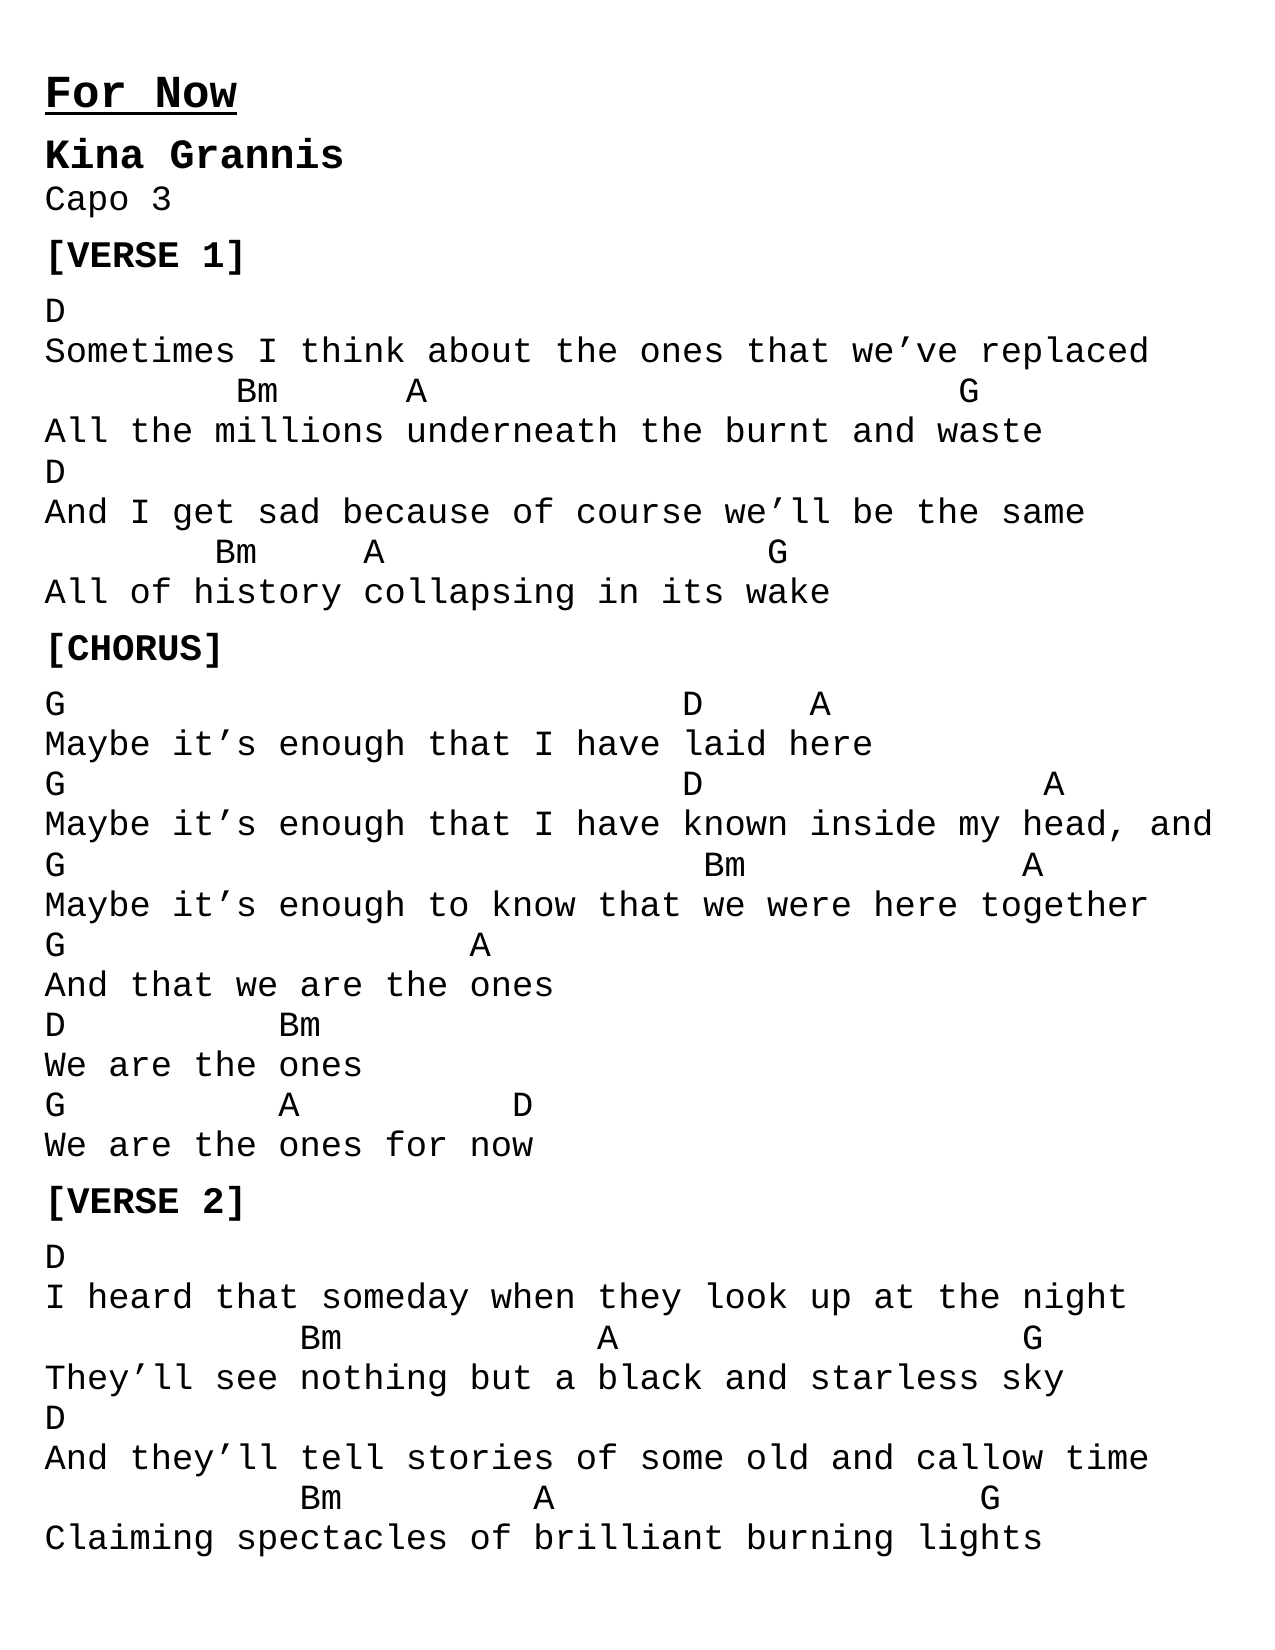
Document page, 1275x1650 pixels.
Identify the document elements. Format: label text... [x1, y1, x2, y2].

text Claiming spectacles of brilliant burning lights [44, 1520, 1231, 1560]
subtitle Kina Grannis [44, 134, 1231, 181]
text D [44, 1400, 1231, 1440]
subtitle For Now [44, 69, 1231, 121]
text G A [44, 927, 1231, 967]
text We are the ones [44, 1047, 1231, 1087]
text G A D [44, 1087, 1231, 1127]
subtitle [CHORUS] [44, 629, 1231, 671]
text And that we are the ones [44, 967, 1231, 1007]
text D Bm [44, 1007, 1231, 1047]
text Maybe it’s enough that I have laid here [44, 726, 1231, 766]
text G D A [44, 686, 1231, 726]
subtitle [VERSE 2] [44, 1182, 1231, 1224]
text All the millions underneath the burnt and waste [44, 413, 1231, 453]
text D [44, 293, 1231, 333]
text All of history collapsing in its wake [44, 574, 1231, 614]
text Sometimes I think about the ones that we’ve replaced [44, 333, 1231, 373]
text Bm A G [44, 373, 1231, 413]
text Bm A G [44, 1480, 1231, 1520]
text They’ll see nothing but a black and starless sky [44, 1360, 1231, 1400]
text D [44, 453, 1231, 494]
text And they’ll tell stories of some old and callow time [44, 1440, 1231, 1480]
text Bm A G [44, 1319, 1231, 1360]
text And I get sad because of course we’ll be the same [44, 494, 1231, 534]
text G Bm A [44, 846, 1231, 887]
text I heard that someday when they look up at the night [44, 1279, 1231, 1319]
subtitle [VERSE 1] [44, 236, 1231, 278]
text D [44, 1239, 1231, 1279]
text G D A [44, 766, 1231, 806]
text Maybe it’s enough that I have known inside my head, and [44, 806, 1231, 846]
text Capo 3 [44, 181, 1231, 221]
text Bm A G [44, 534, 1231, 574]
text Maybe it’s enough to know that we were here together [44, 887, 1231, 927]
text We are the ones for now [44, 1127, 1231, 1167]
